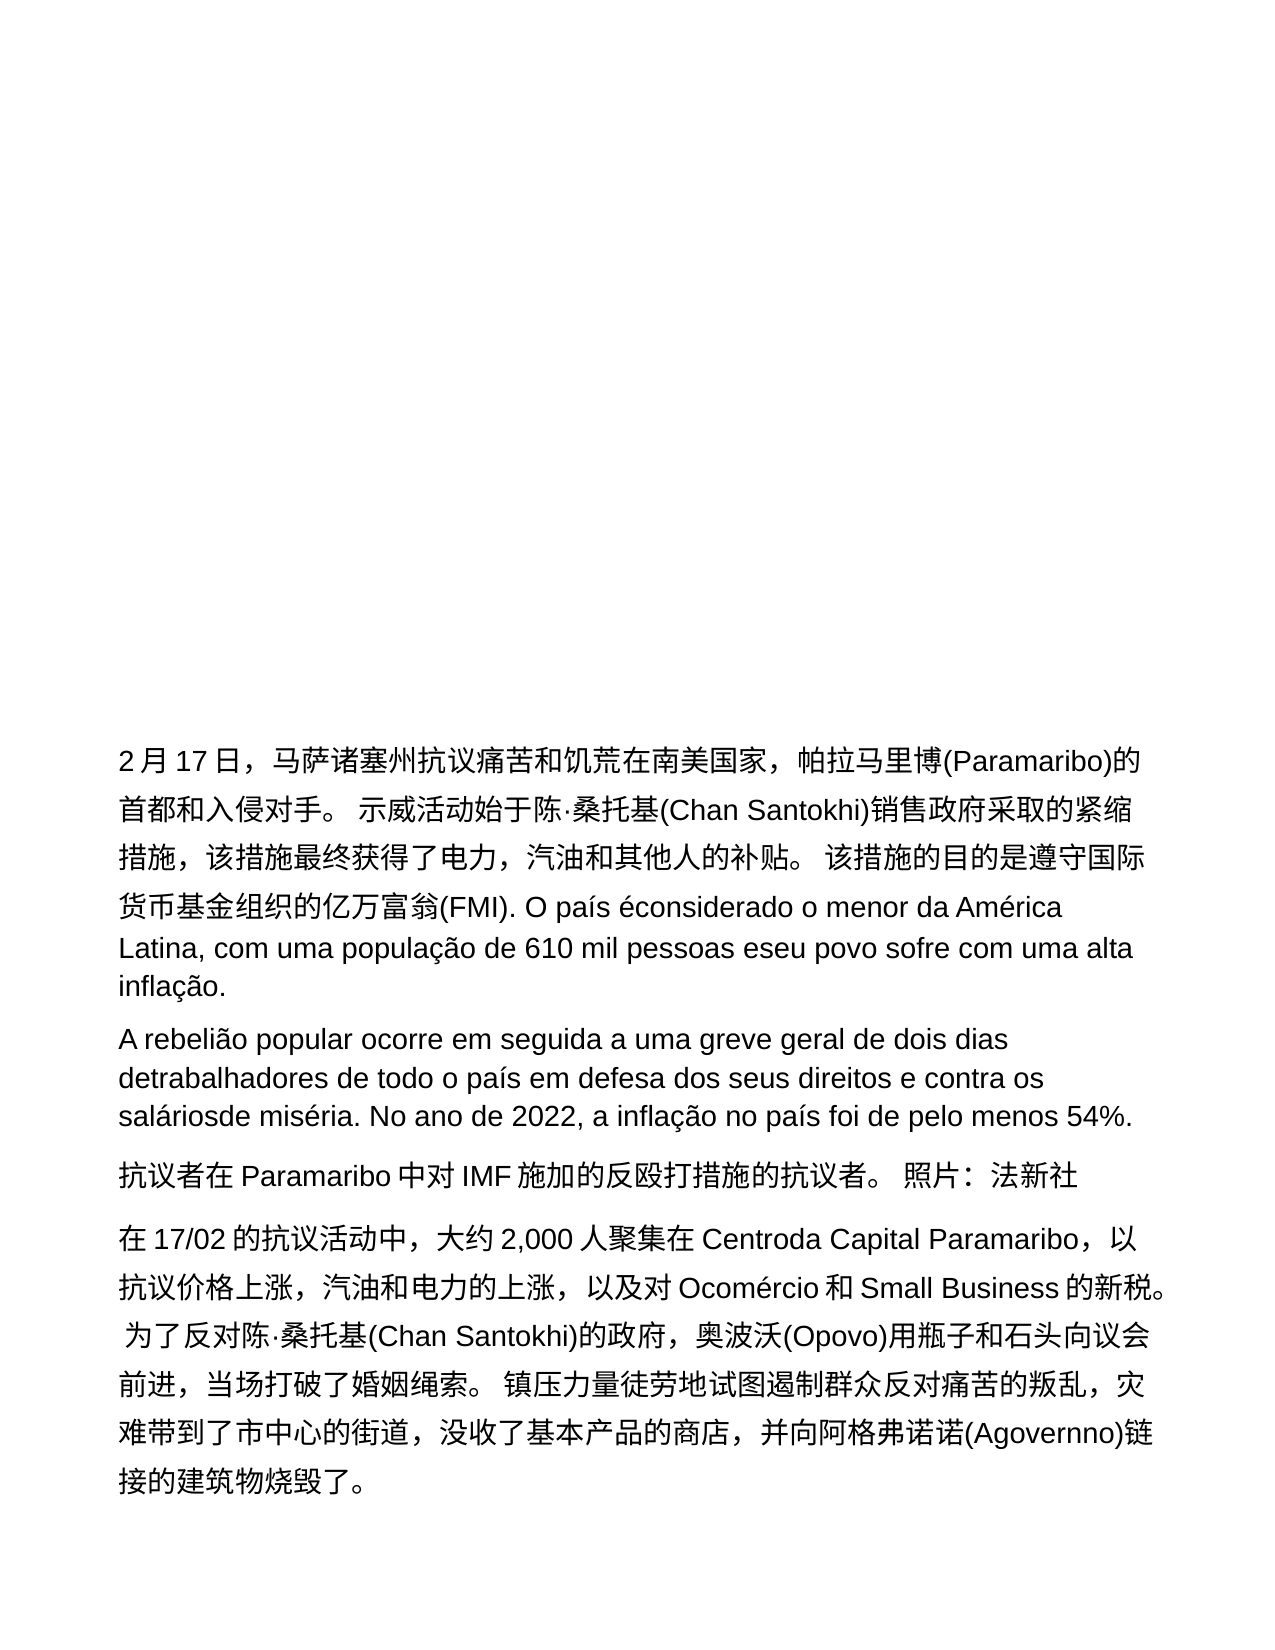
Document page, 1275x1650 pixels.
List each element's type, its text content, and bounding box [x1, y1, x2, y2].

text 2月17日，马萨诸塞州抗议痛苦和饥荒在南美国家，帕拉马里博(Paramaribo)的首都和入侵对手。 示威活动始于陈·桑托基(Chan Santokhi)销售政府采取的紧缩措施，该措施最终获得了电力，汽油和其他人的补贴。 该措施的目的是遵守国际货币基金组织的亿万富翁(FMI). O país éconsiderado o menor da América Latina, com uma população de 610 mil pessoas eseu povo sofre com uma alta inflação. [118, 118, 1157, 1003]
text 抗议者在Paramaribo中对IMF施加的反殴打措施的抗议者。 照片：法新社 [118, 1153, 1157, 1195]
text 在17/02的抗议活动中，大约2,000人聚集在Centroda Capital Paramaribo，以抗议价格上涨，汽油和电力的上涨，以及对Ocomércio和Small Business的新税。 为了反对陈·桑托基(Chan Santokhi)的政府，奥波沃(Opovo)用瓶子和石头向议会前进，当场打破了婚姻绳索。 镇压力量徒劳地试图遏制群众反对痛苦的叛乱，灾难带到了市中心的街道，没收了基本产品的商店，并向阿格弗诺诺(Agovernno)链接的建筑物烧毁了。 [118, 1216, 1157, 1501]
text A rebelião popular ocorre em seguida a uma greve geral de dois dias detrabalhadores de todo o país em defesa dos seus direitos e contra os saláriosde miséria. No ano de 2022, a inflação no país foi de pelo menos 54%. [118, 1022, 1157, 1133]
